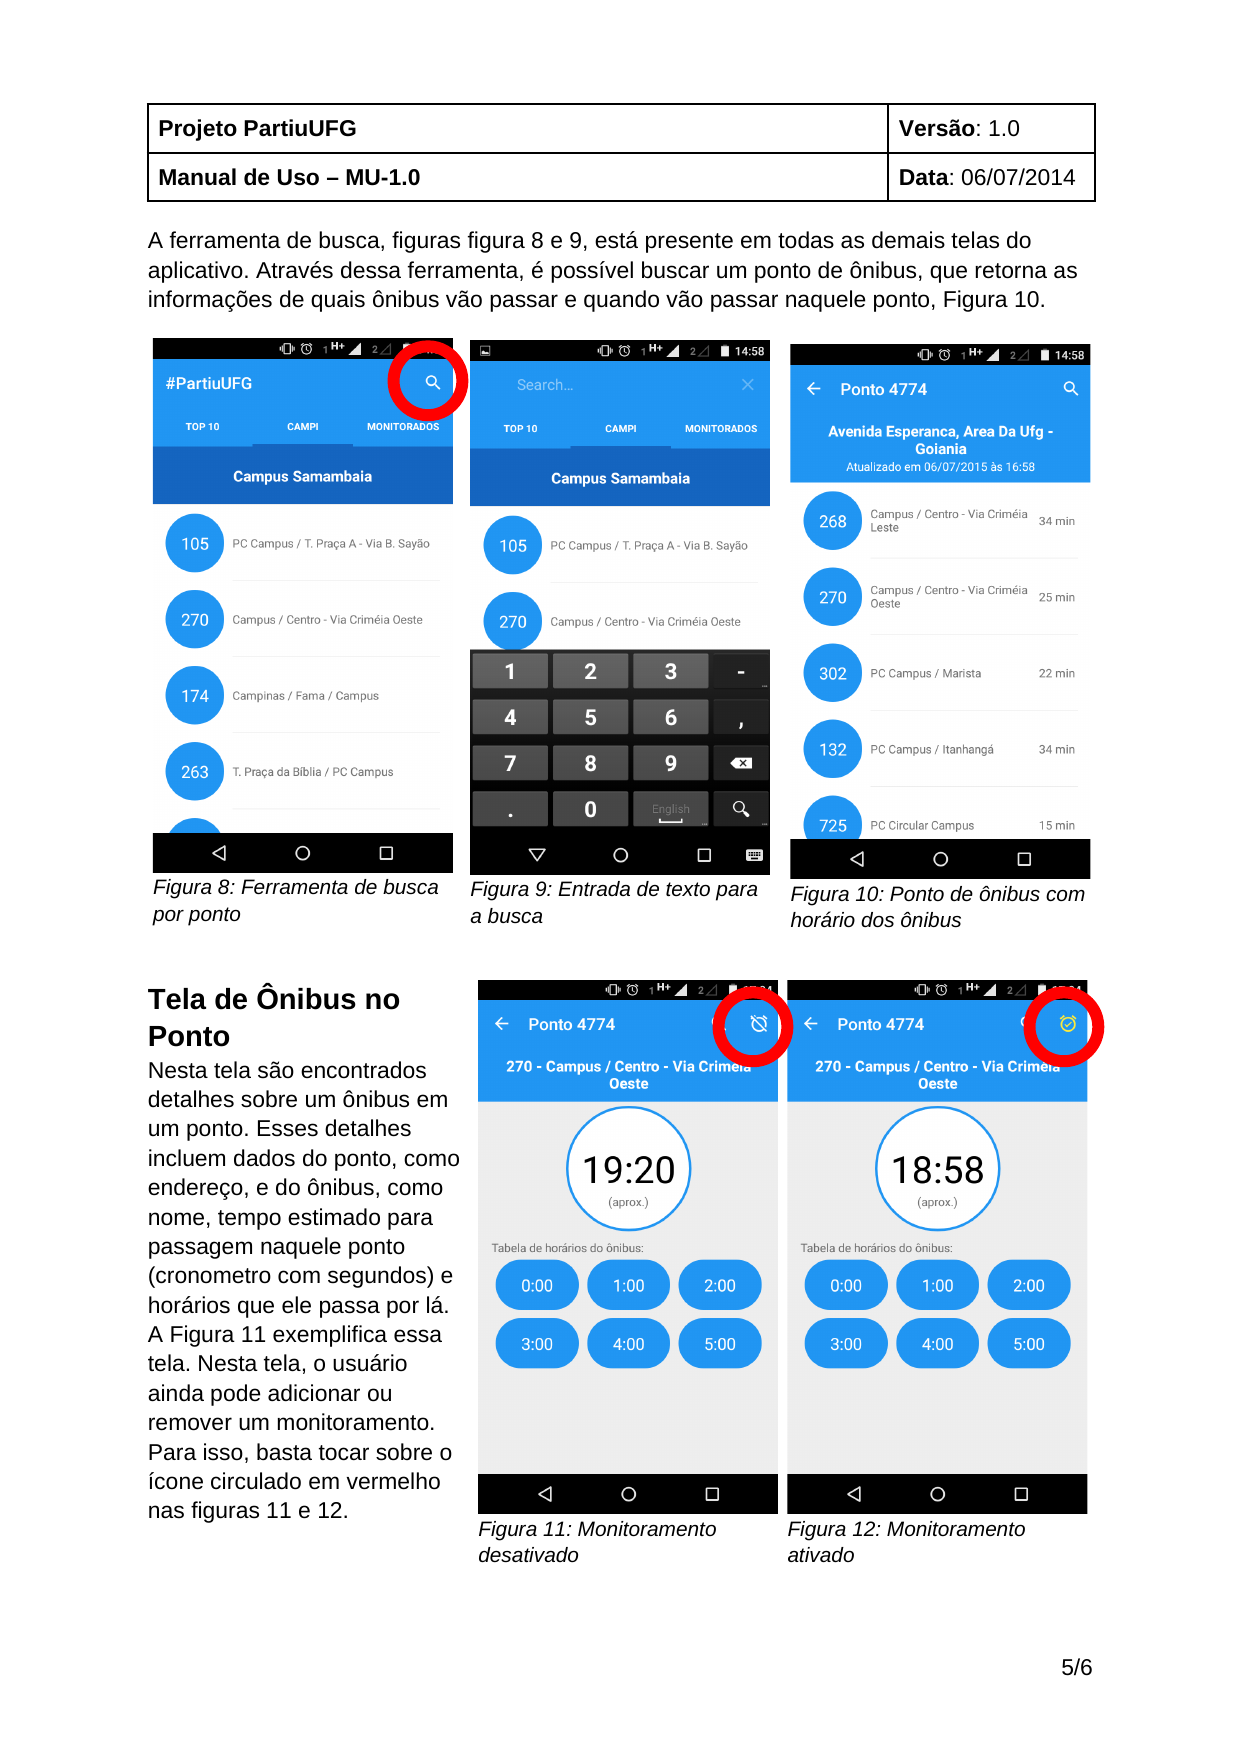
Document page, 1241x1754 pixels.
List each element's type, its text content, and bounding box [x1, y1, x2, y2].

subtitle Nesta tela são encontrados detalhes sobre um ônibus em um ponto. Esses detalhes incluem dados do ponto, como endereço, e do ônibus, como nome, tempo estimado para passagem naquele ponto (cronometro com segundos) e horários que ele passa por lá. A Figura 11 exemplifica essa tela. Nesta tela, o usuário ainda pode adicionar ou remover um monitoramento. Para isso, basta tocar sobre o ícone circulado em vermelho nas figuras 11 e 12. [148, 1057, 478, 1524]
text Figura 11: Monitoramento desativado [478, 1514, 778, 1567]
text Figura 9: Entrada de texto para a busca [470, 875, 770, 928]
picture [152, 338, 453, 873]
subtitle A ferramenta de busca, figuras figura 8 e 9, está presente em todas as demais telas do aplicativo. Através dessa ferramenta, é possível buscar um ponto de ônibus, que retorna as informações de quais ônibus vão passar e quando vão passar naquele ponto, Figura 10. [148, 228, 1093, 312]
picture [478, 980, 778, 1514]
picture [400, 353, 453, 409]
text Figura 8: Ferramenta de busca por ponto [153, 873, 453, 926]
picture [470, 340, 770, 875]
picture [787, 980, 1088, 1514]
picture [725, 999, 778, 1055]
text Figura 10: Ponto de ônibus com horário dos ônibus [790, 879, 1090, 932]
picture [790, 344, 1091, 879]
picture [1036, 999, 1088, 1055]
text Figura 12: Monitoramento ativado [787, 1514, 1087, 1567]
subtitle Tela de Ônibus no Ponto [148, 983, 478, 1053]
